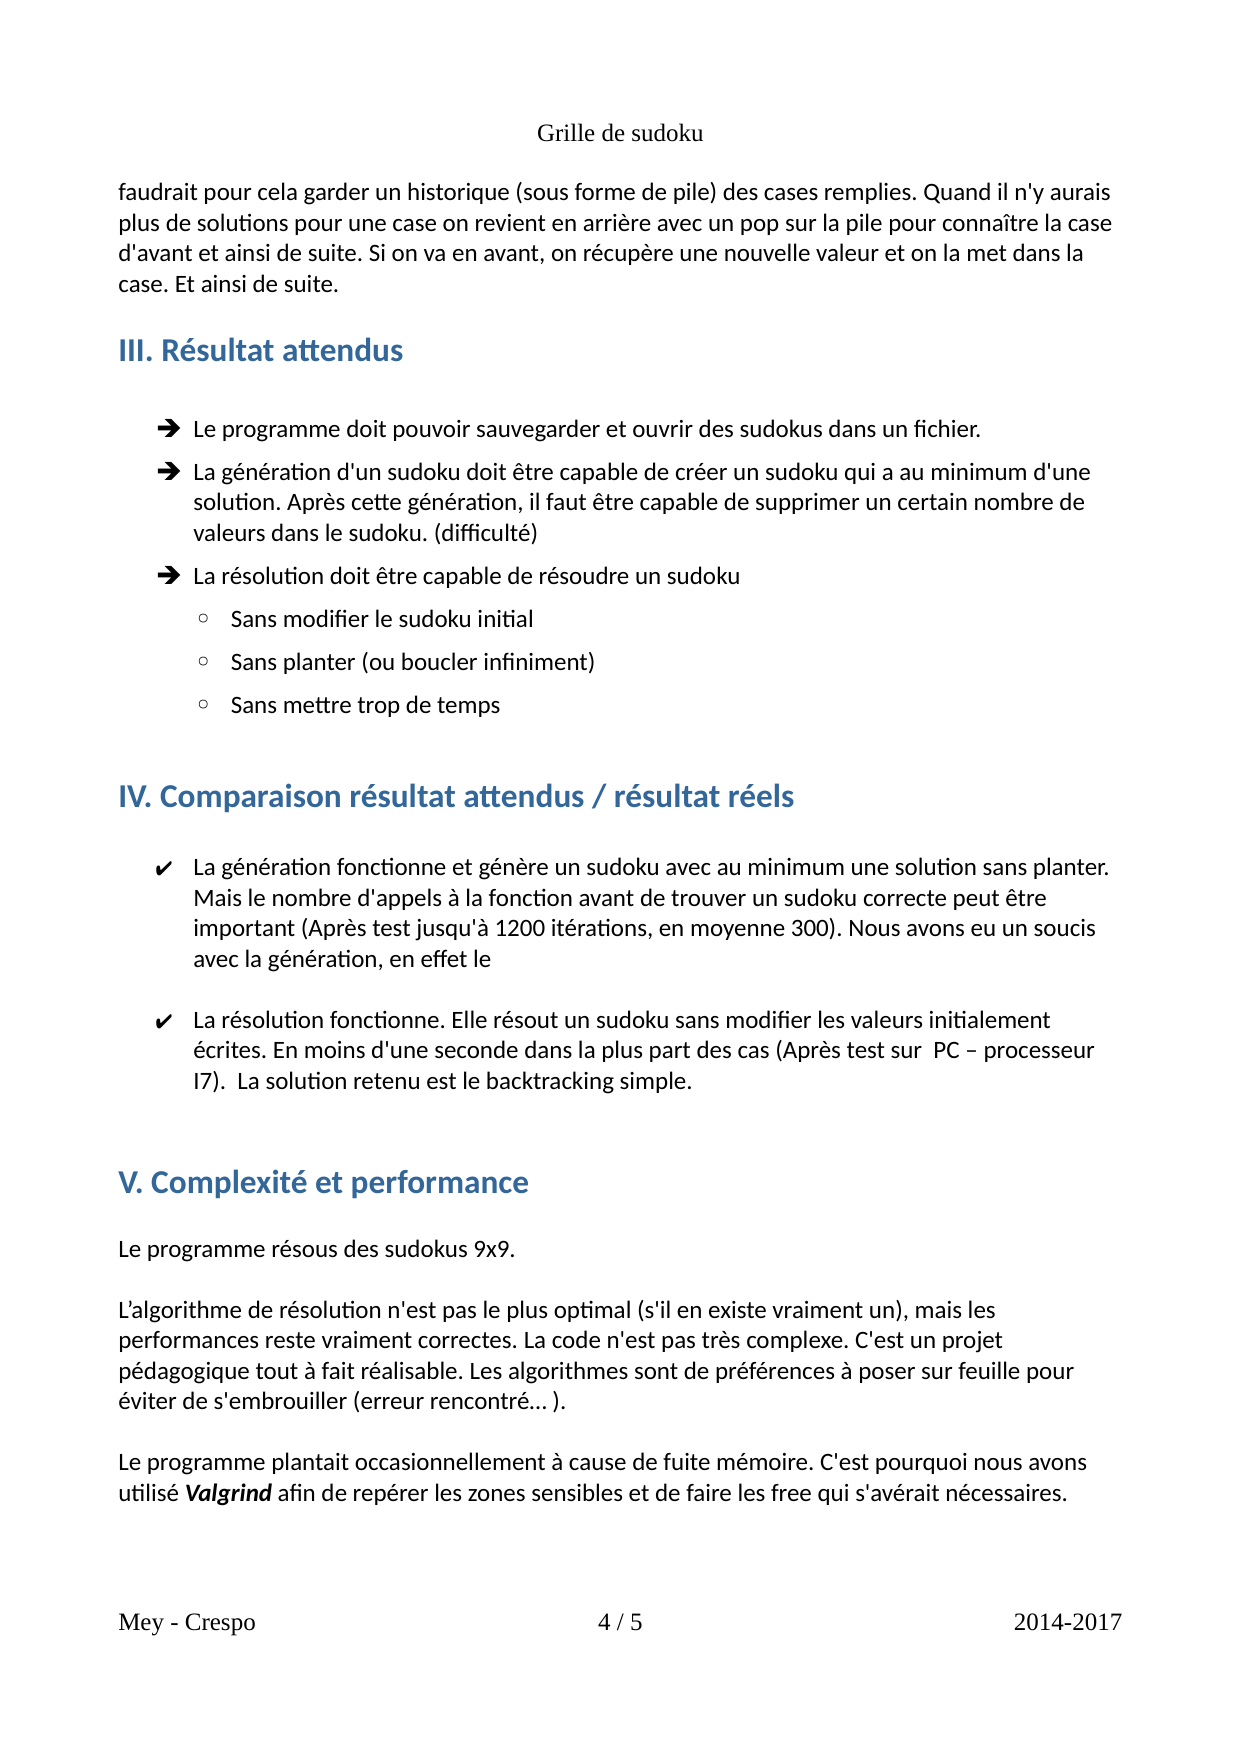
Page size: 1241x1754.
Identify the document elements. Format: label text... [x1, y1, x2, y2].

list Le programme doit pouvoir sauvegarder et ouvrir des sudokus dans un fichier. [156, 413, 1122, 443]
text faudrait pour cela garder un historique (sous forme de pile) des cases remplies. Quand il n'y aurais plus de solutions pour une case on revient en arrière avec un pop sur la pile pour connaître la case d'avant et ainsi de suite. Si on va en avant, on récupère une nouvelle valeur et on la met dans la case. Et ainsi de suite. [118, 176, 1122, 298]
list La résolution fonctionne. Elle résout un sudoku sans modifier les valeurs initialement écrites. En moins d'une seconde dans la plus part des cas (Après test sur PC – processeur I7). La solution retenu est le backtracking simple. [156, 1004, 1122, 1095]
text Le programme plantait occasionnellement à cause de fuite mémoire. C'est pourquoi nous avons utilisé Valgrind afin de repérer les zones sensibles et de faire les free qui s'avérait nécessaires. [118, 1446, 1122, 1507]
text III. Résultat attendus [118, 329, 1122, 370]
list La génération fonctionne et génère un sudoku avec au minimum une solution sans planter. Mais le nombre d'appels à la fonction avant de trouver un sudoku correcte peut être important (Après test jusqu'à 1200 itérations, en moyenne 300). Nous avons eu un soucis avec la génération, en effet le [156, 851, 1122, 973]
list Sans mettre trop de temps [193, 689, 1122, 719]
list La génération d'un sudoku doit être capable de créer un sudoku qui a au minimum d'une solution. Après cette génération, il faut être capable de supprimer un certain nombre de valeurs dans le sudoku. (difficulté) [156, 456, 1122, 547]
text V. Complexité et performance [118, 1162, 1122, 1202]
list La résolution doit être capable de résoudre un sudoku [156, 560, 1122, 590]
list Sans modifier le sudoku initial [193, 603, 1122, 633]
text L’algorithme de résolution n'est pas le plus optimal (s'il en existe vraiment un), mais les performances reste vraiment correctes. La code n'est pas très complexe. C'est un projet pédagogique tout à fait réalisable. Les algorithmes sont de préférences à poser sur feuille pour éviter de s'embrouiller (erreur rencontré… ). [118, 1294, 1122, 1416]
text IV. Comparaison résultat attendus / résultat réels [118, 775, 1122, 816]
text Le programme résous des sudokus 9x9. [118, 1233, 1122, 1263]
list Sans planter (ou boucler infiniment) [193, 646, 1122, 676]
